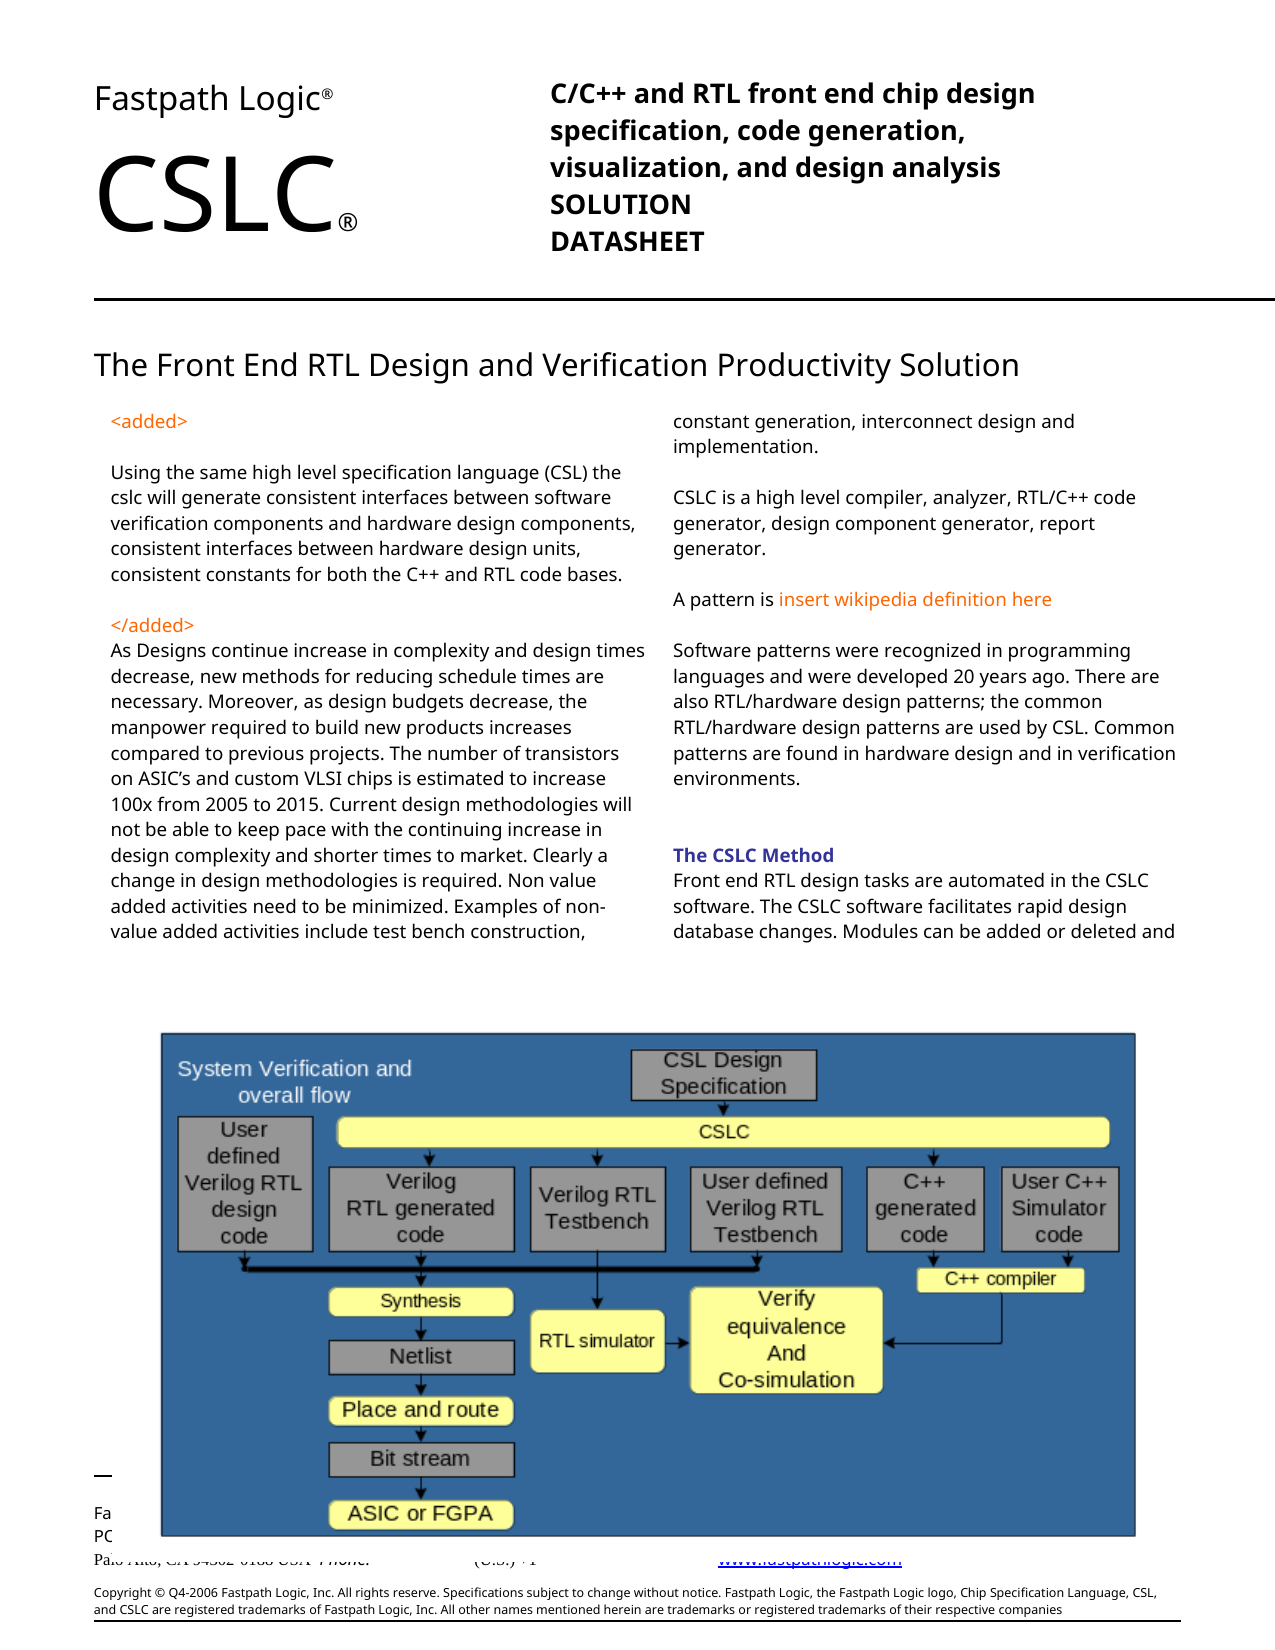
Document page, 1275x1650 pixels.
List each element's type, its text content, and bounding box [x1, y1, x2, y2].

text C/C++ and RTL front end chip design specification, code generation, visualization, and design analysis SOLUTION [550, 75, 1131, 222]
text constant generation, interconnect design and implementation. [673, 408, 1190, 459]
text </added> [110, 612, 646, 638]
text Fastpath Logic® [94, 75, 487, 120]
text As Designs continue increase in complexity and design times decrease, new methods for reducing schedule times are necessary. Moreover, as design budgets decrease, the manpower required to build new products increases compared to previous projects. The number of transistors on ASIC’s and custom VLSI chips is estimated to increase 100x from 2005 to 2015. Current design methodologies will not be able to keep pace with the continuing increase in design complexity and shorter times to market. Clearly a change in design methodologies is required. Non value added activities need to be minimized. Examples of non-value added activities include test bench construction, [110, 638, 646, 944]
text Front end RTL design tasks are automated in the CSLC software. The CSLC software facilitates rapid design database changes. Modules can be added or deleted and [673, 867, 1190, 944]
text CSLC is a high level compiler, analyzer, RTL/C++ code generator, design component generator, report generator. [673, 485, 1190, 561]
text s [129, 1008, 1167, 1553]
text The CSLC Method [673, 842, 1183, 867]
text The Front End RTL Design and Verification Productivity Solution [94, 343, 1275, 386]
text A pattern is insert wikipedia definition here [673, 587, 1190, 612]
text CSLC® [94, 120, 487, 262]
text Using the same high level specification language (CSL) the cslc will generate consistent interfaces between software verification components and hardware design components, consistent interfaces between hardware design units, consistent constants for both the C++ and RTL code bases. [110, 459, 646, 587]
text <added> [110, 408, 646, 434]
text Software patterns were recognized in programming languages and were developed 20 years ago. There are also RTL/hardware design patterns; the common RTL/hardware design patterns are used by CSL. Common patterns are found in hardware design and in verification environments. [673, 638, 1190, 791]
text DATASHEET [550, 222, 1194, 259]
